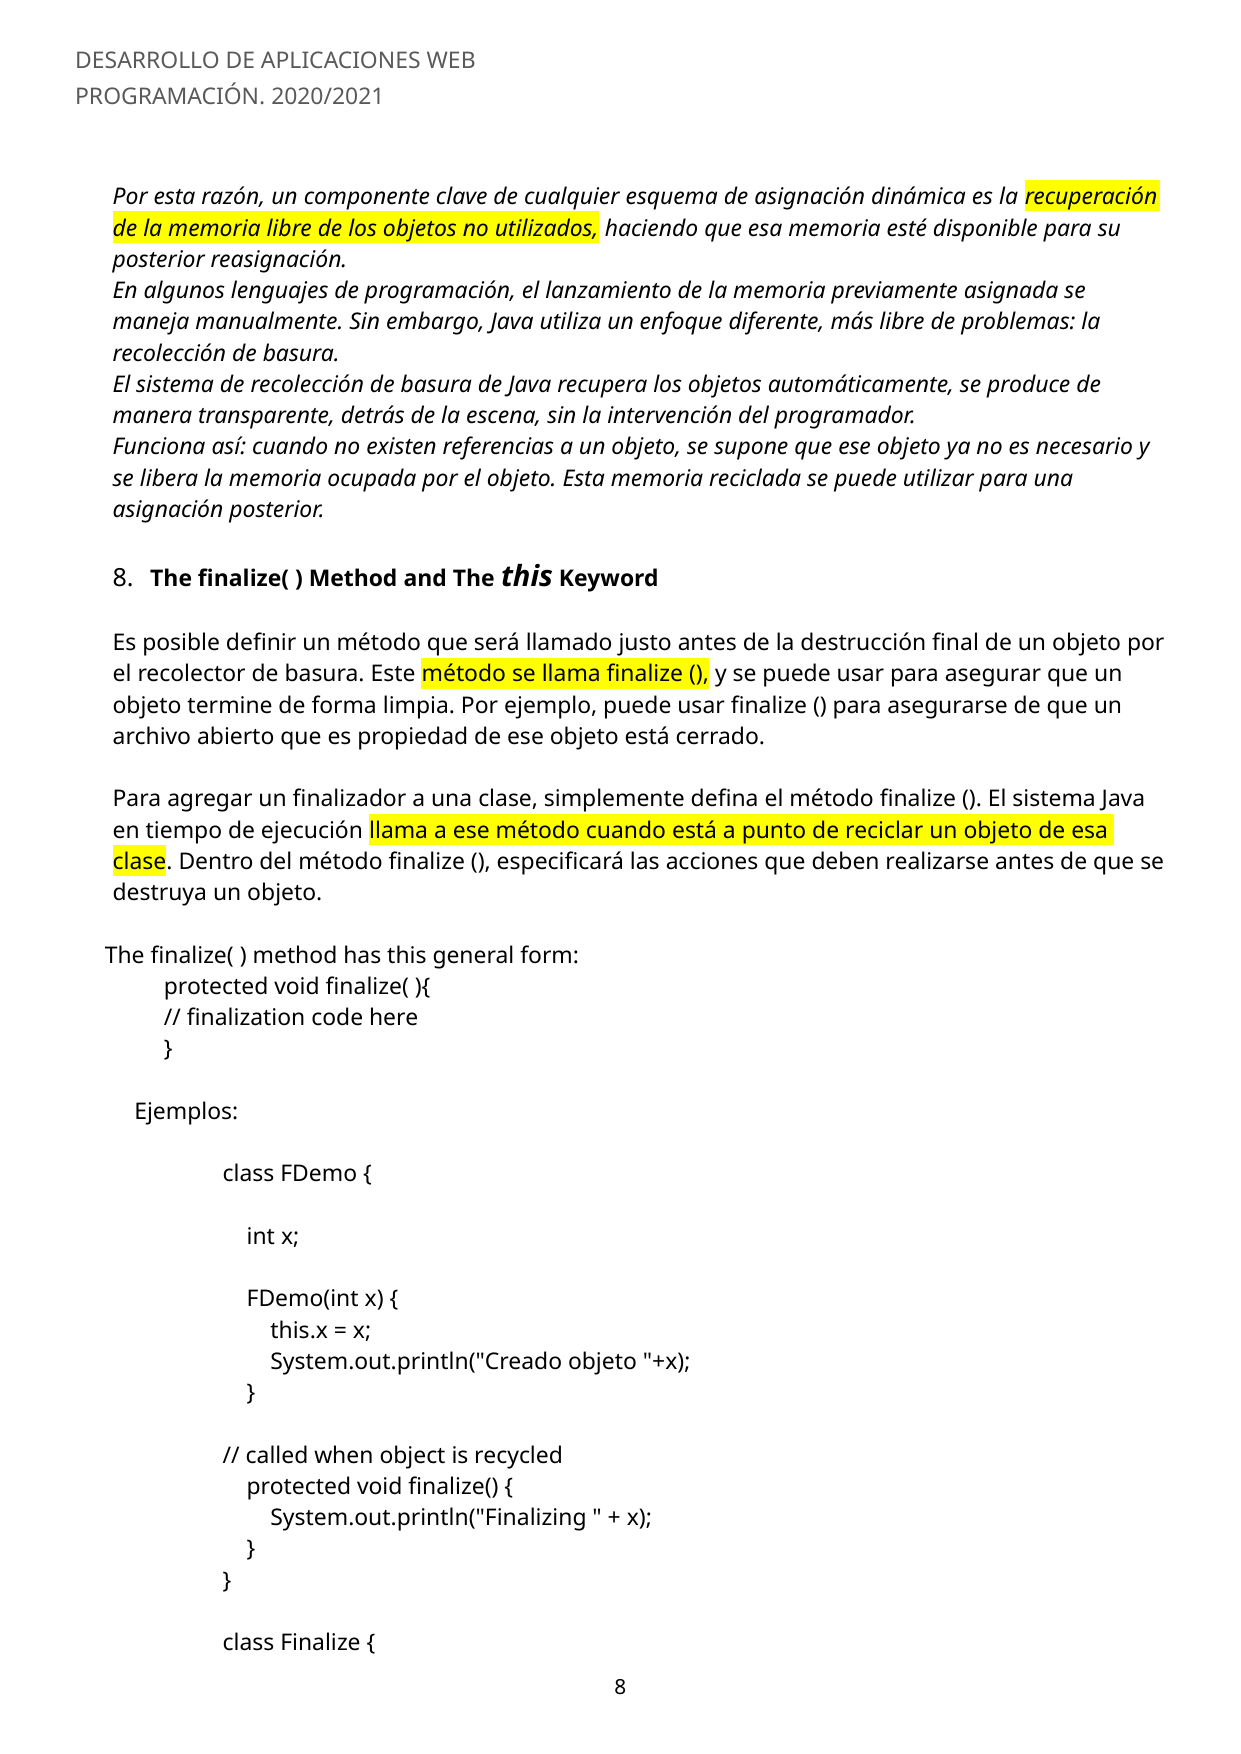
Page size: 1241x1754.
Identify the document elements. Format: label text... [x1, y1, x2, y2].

text System.out.println("Finalizing " + x); [222, 1501, 1165, 1532]
text class Finalize { [222, 1626, 1165, 1657]
text } [222, 1564, 1165, 1595]
text protected void finalize( ){ [134, 970, 1165, 1001]
text } [222, 1532, 1165, 1564]
text class FDemo { [222, 1157, 1165, 1189]
text Es posible definir un método que será llamado justo antes de la destrucción final de un objeto por el recolector de basura. Este método se llama finalize (), y se puede usar para asegurar que un objeto termine de forma limpia. Por ejemplo, puede usar finalize () para asegurarse de que un archivo abierto que es propiedad de ese objeto está cerrado. Para agregar un finalizador a una clase, simplemente defina el método finalize (). El sistema Java en tiempo de ejecución llama a ese método cuando está a punto de reciclar un objeto de esa clase. Dentro del método finalize (), especificará las acciones que deben realizarse antes de que se destruya un objeto. [112, 626, 1165, 907]
text protected void finalize() { [222, 1470, 1165, 1501]
list The finalize( ) Method and The this Keyword [112, 555, 1165, 595]
text int x; [222, 1220, 1165, 1251]
text FDemo(int x) { [222, 1282, 1165, 1314]
text // finalization code here [134, 1001, 1165, 1032]
text Funciona así: cuando no existen referencias a un objeto, se supone que ese objeto ya no es necesario y se libera la memoria ocupada por el objeto. Esta memoria reciclada se puede utilizar para una asignación posterior. [112, 430, 1165, 524]
text En algunos lenguajes de programación, el lanzamiento de la memoria previamente asignada se maneja manualmente. Sin embargo, Java utiliza un enfoque diferente, más libre de problemas: la recolección de basura. El sistema de recolección de basura de Java recupera los objetos automáticamente, se produce de manera transparente, detrás de la escena, sin la intervención del programador. [112, 274, 1165, 430]
text this.x = x; [222, 1314, 1165, 1345]
text The finalize( ) method has this general form: [75, 939, 1165, 970]
text Por esta razón, un componente clave de cualquier esquema de asignación dinámica es la recuperación de la memoria libre de los objetos no utilizados, haciendo que esa memoria esté disponible para su posterior reasignación. [112, 180, 1165, 274]
text } [134, 1032, 1165, 1064]
text System.out.println("Creado objeto "+x); [222, 1345, 1165, 1376]
text } [222, 1376, 1165, 1407]
text // called when object is recycled [222, 1439, 1165, 1470]
text Ejemplos: [75, 1095, 1165, 1126]
